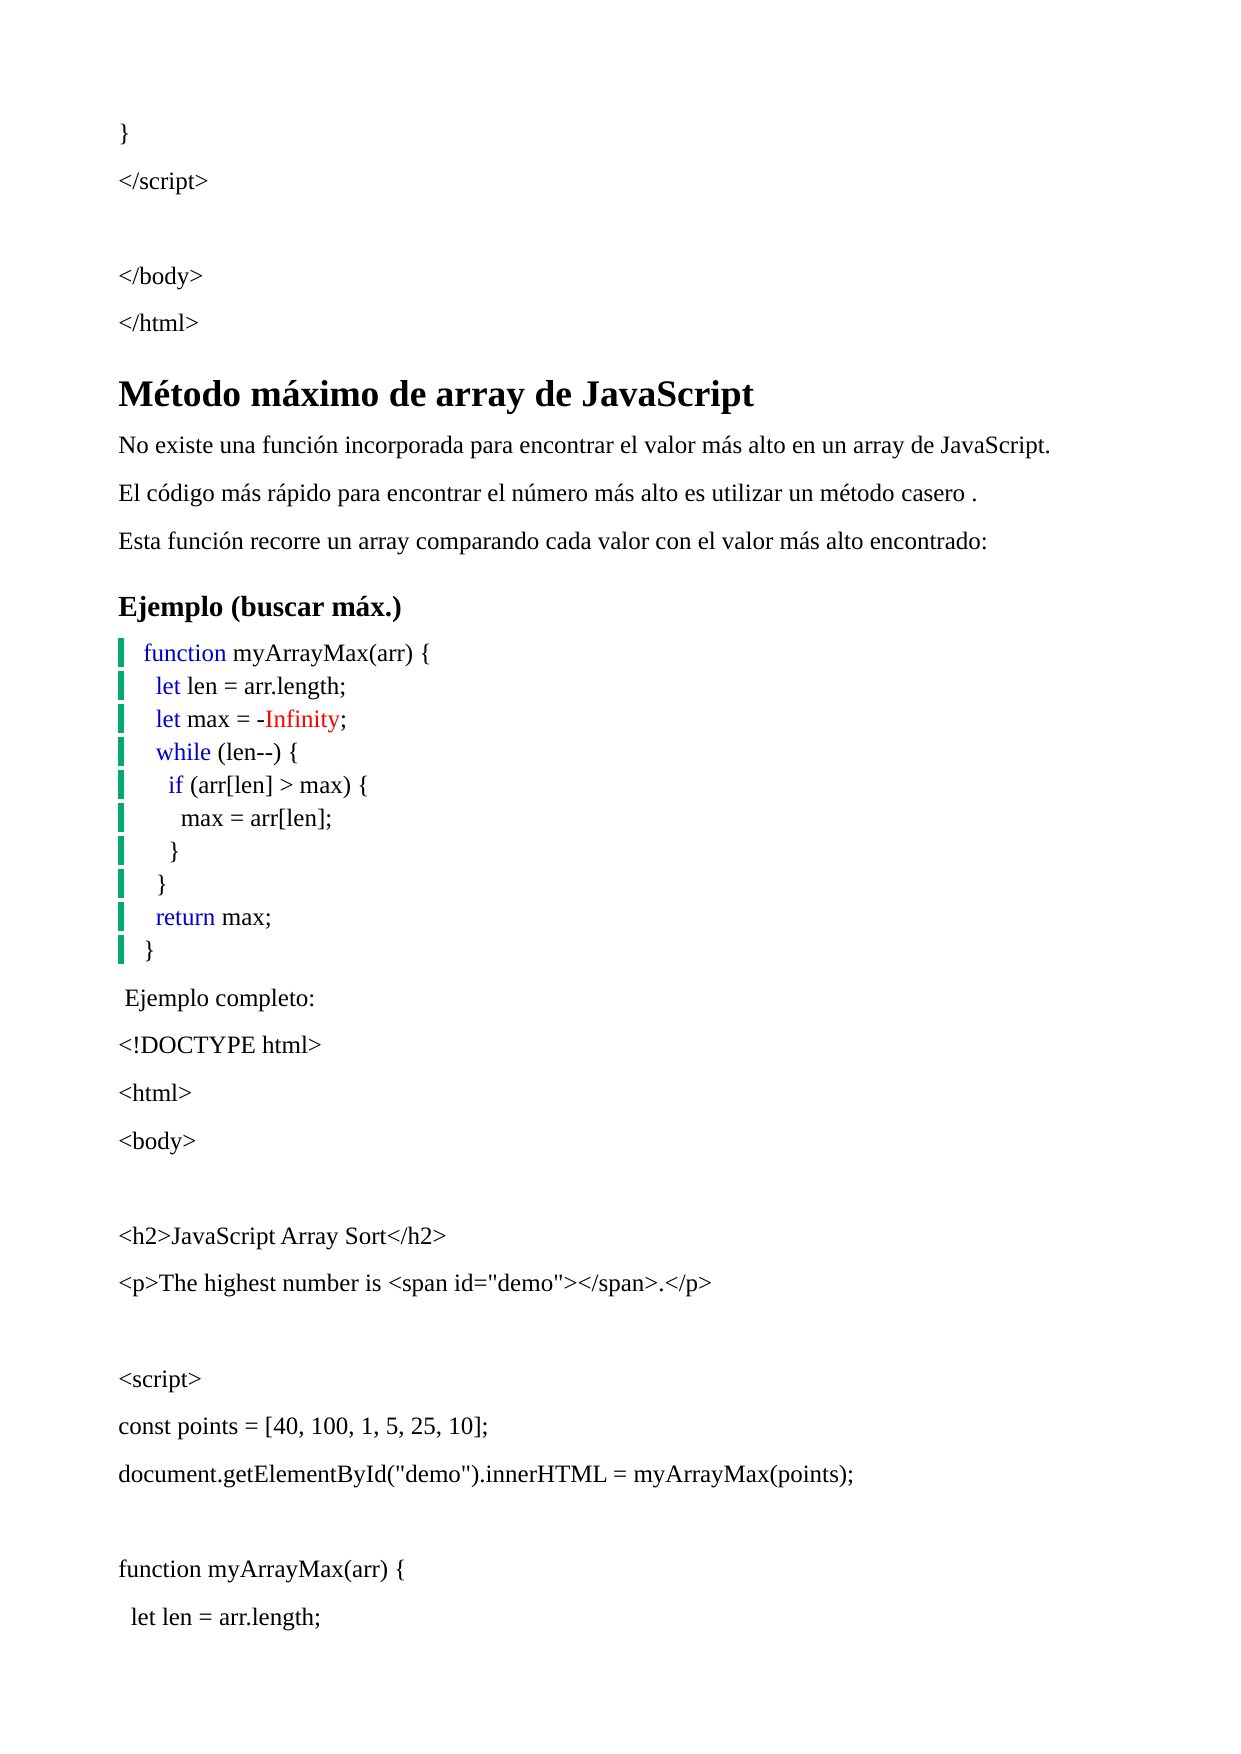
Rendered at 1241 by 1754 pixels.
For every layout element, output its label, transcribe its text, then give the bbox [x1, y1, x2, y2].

subtitle Ejemplo (buscar máx.) [118, 589, 1122, 622]
text </script> [118, 166, 1122, 194]
text El código más rápido para encontrar el número más alto es utilizar un método casero . [118, 478, 1122, 507]
text No existe una función incorporada para encontrar el valor más alto en un array de JavaScript. [118, 431, 1122, 459]
text Ejemplo completo: [118, 983, 1122, 1012]
text <p>The highest number is <span id="demo"></span>.</p> [118, 1268, 1122, 1297]
text } [118, 118, 1122, 147]
text document.getElementById("demo").innerHTML = myArrayMax(points); [118, 1459, 1122, 1488]
text <html> [118, 1078, 1122, 1107]
text <h2>JavaScript Array Sort</h2> [118, 1221, 1122, 1250]
text function myArrayMax(arr) { let len = arr.length; let max = -Infinity; while (len--) { if (arr[len] > max) { max = arr[len]; } } return max; } [118, 638, 1122, 964]
text <body> [118, 1126, 1122, 1154]
text let len = arr.length; [118, 1602, 1122, 1631]
text Esta función recorre un array comparando cada valor con el valor más alto encontrado: [118, 526, 1122, 554]
text <!DOCTYPE html> [118, 1031, 1122, 1059]
text </body> [118, 261, 1122, 290]
text const points = [40, 100, 1, 5, 25, 10]; [118, 1411, 1122, 1440]
text </html> [118, 308, 1122, 337]
text function myArrayMax(arr) { [118, 1554, 1122, 1583]
subtitle Método máximo de array de JavaScript [118, 372, 1122, 415]
text <script> [118, 1364, 1122, 1392]
